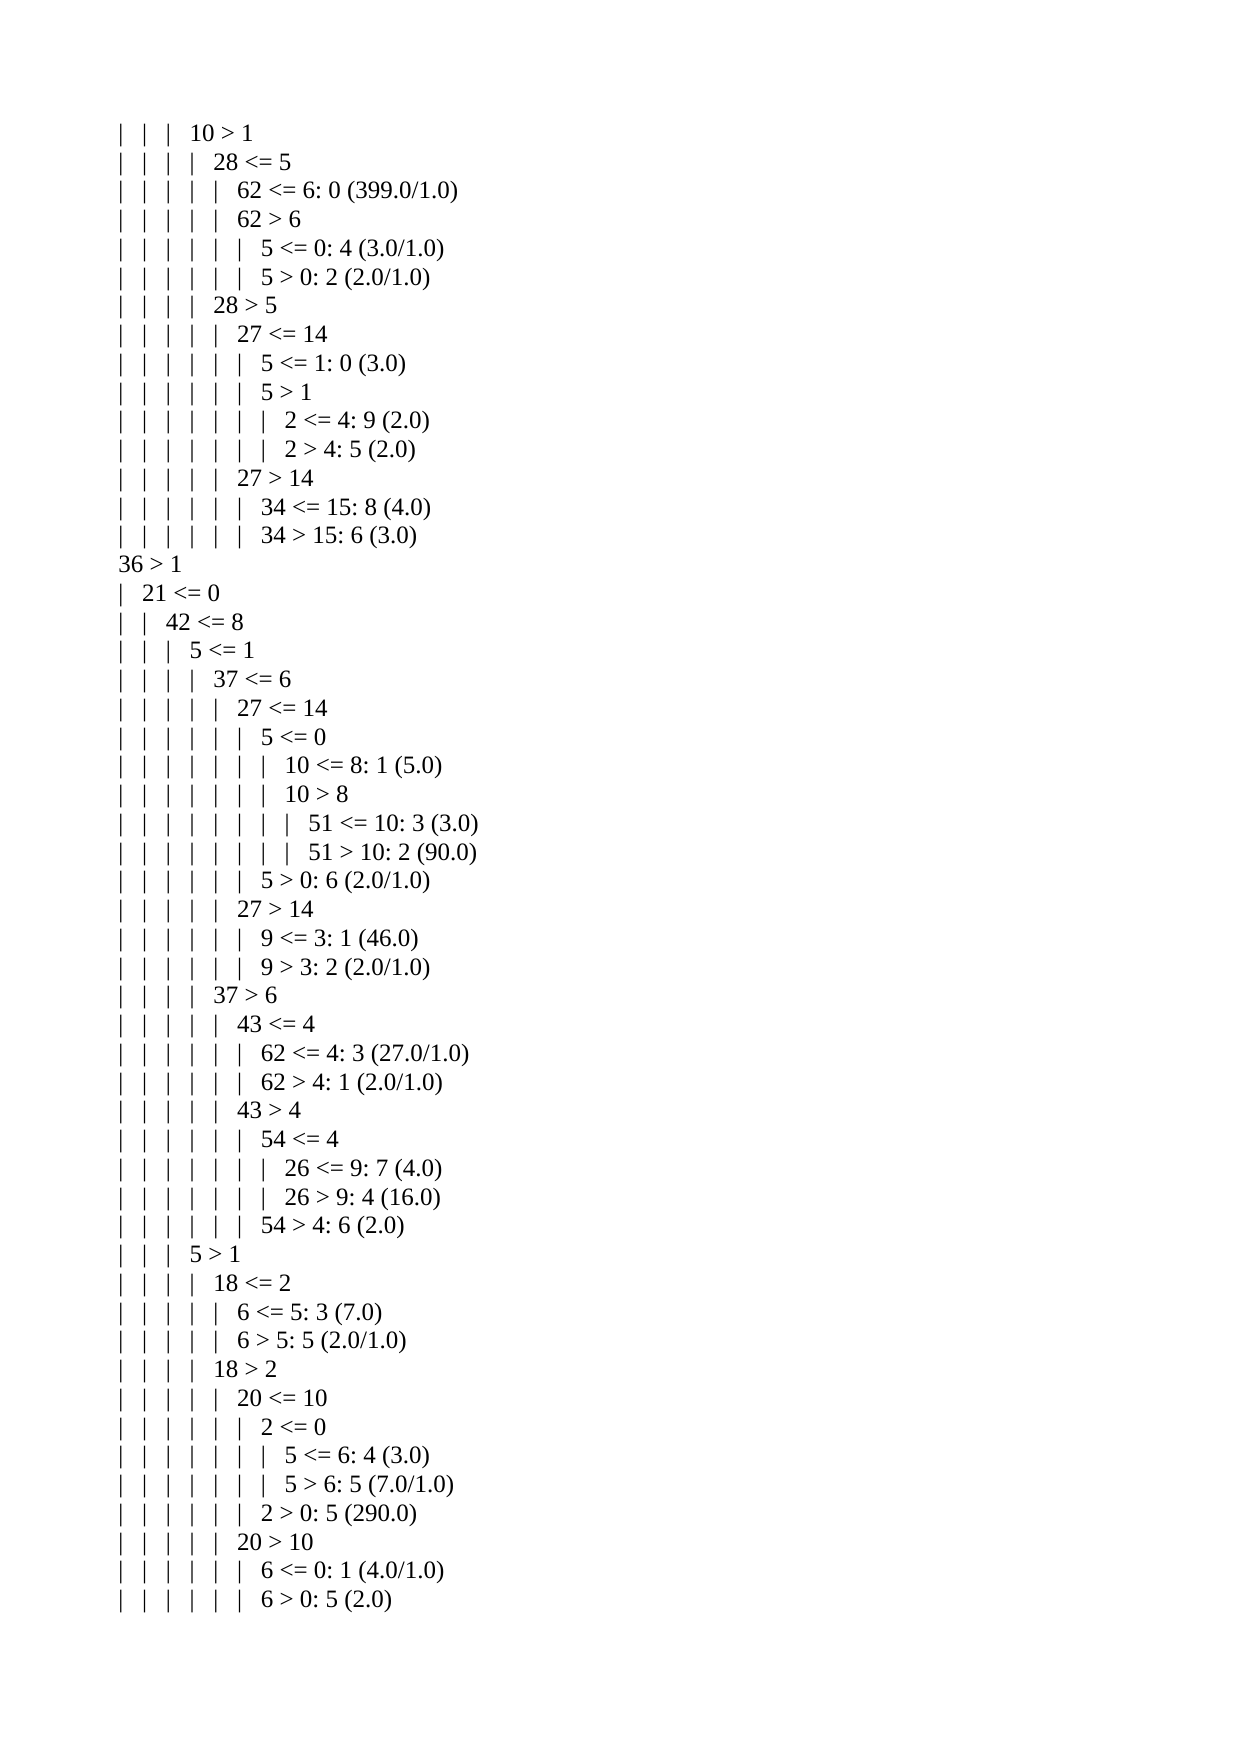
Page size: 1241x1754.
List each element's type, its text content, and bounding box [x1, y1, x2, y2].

text | | | | | | 9 > 3: 2 (2.0/1.0) [118, 952, 1122, 981]
text | | | | | | | 2 <= 4: 9 (2.0) [118, 406, 1122, 434]
text | | | | 28 <= 5 [118, 147, 1122, 176]
text | | | | | | 2 > 0: 5 (290.0) [118, 1498, 1122, 1527]
text | | | | | 62 > 6 [118, 204, 1122, 233]
text | | | | 18 <= 2 [118, 1268, 1122, 1297]
text | | | | | | 54 <= 4 [118, 1124, 1122, 1153]
text | | | | 28 > 5 [118, 291, 1122, 319]
text | | | | | | | 5 > 6: 5 (7.0/1.0) [118, 1469, 1122, 1498]
text | | | | | | 54 > 4: 6 (2.0) [118, 1211, 1122, 1239]
text | | | | | | 62 <= 4: 3 (27.0/1.0) [118, 1038, 1122, 1067]
text | | | | 18 > 2 [118, 1354, 1122, 1383]
text | | | | | | 5 > 0: 6 (2.0/1.0) [118, 866, 1122, 894]
text | | | | | | | 10 > 8 [118, 779, 1122, 808]
text | | | | | | 5 > 1 [118, 377, 1122, 406]
text | | | | | | | | 51 <= 10: 3 (3.0) [118, 808, 1122, 837]
text | | | | | 20 > 10 [118, 1527, 1122, 1556]
text | | | | | | | | 51 > 10: 2 (90.0) [118, 837, 1122, 866]
text | | | | | | 5 <= 0: 4 (3.0/1.0) [118, 233, 1122, 262]
text | | | | | | 6 <= 0: 1 (4.0/1.0) [118, 1556, 1122, 1584]
text | | | | | 43 > 4 [118, 1096, 1122, 1124]
text | | | 10 > 1 [118, 118, 1122, 147]
text | | | | | 27 > 14 [118, 894, 1122, 923]
text | | | | | | 5 <= 1: 0 (3.0) [118, 348, 1122, 377]
text | | | | | | | 2 > 4: 5 (2.0) [118, 434, 1122, 463]
text | | | | | | 5 <= 0 [118, 722, 1122, 751]
text | | | | | 27 <= 14 [118, 319, 1122, 348]
text | | | | | 43 <= 4 [118, 1009, 1122, 1038]
text | | | | | | | 26 <= 9: 7 (4.0) [118, 1153, 1122, 1182]
text | | | | | | | 5 <= 6: 4 (3.0) [118, 1441, 1122, 1469]
text | 21 <= 0 [118, 578, 1122, 607]
text | | | | | | 34 > 15: 6 (3.0) [118, 521, 1122, 549]
text | | | 5 <= 1 [118, 636, 1122, 664]
text | | | | | | 34 <= 15: 8 (4.0) [118, 492, 1122, 521]
text | | | | | | | 10 <= 8: 1 (5.0) [118, 751, 1122, 779]
text | | | | | 6 <= 5: 3 (7.0) [118, 1297, 1122, 1326]
text | | 42 <= 8 [118, 607, 1122, 636]
text | | | | | 27 <= 14 [118, 693, 1122, 722]
text | | | 5 > 1 [118, 1239, 1122, 1268]
text | | | | | 20 <= 10 [118, 1383, 1122, 1412]
text 36 > 1 [118, 549, 1122, 578]
text | | | | | | 62 > 4: 1 (2.0/1.0) [118, 1067, 1122, 1096]
text | | | | | | 9 <= 3: 1 (46.0) [118, 923, 1122, 952]
text | | | | | 27 > 14 [118, 463, 1122, 492]
text | | | | | | | 26 > 9: 4 (16.0) [118, 1182, 1122, 1211]
text | | | | 37 > 6 [118, 981, 1122, 1009]
text | | | | | | 6 > 0: 5 (2.0) [118, 1584, 1122, 1613]
text | | | | | | 2 <= 0 [118, 1412, 1122, 1441]
text | | | | | 6 > 5: 5 (2.0/1.0) [118, 1326, 1122, 1354]
text | | | | | 62 <= 6: 0 (399.0/1.0) [118, 176, 1122, 204]
text | | | | 37 <= 6 [118, 664, 1122, 693]
text | | | | | | 5 > 0: 2 (2.0/1.0) [118, 262, 1122, 291]
